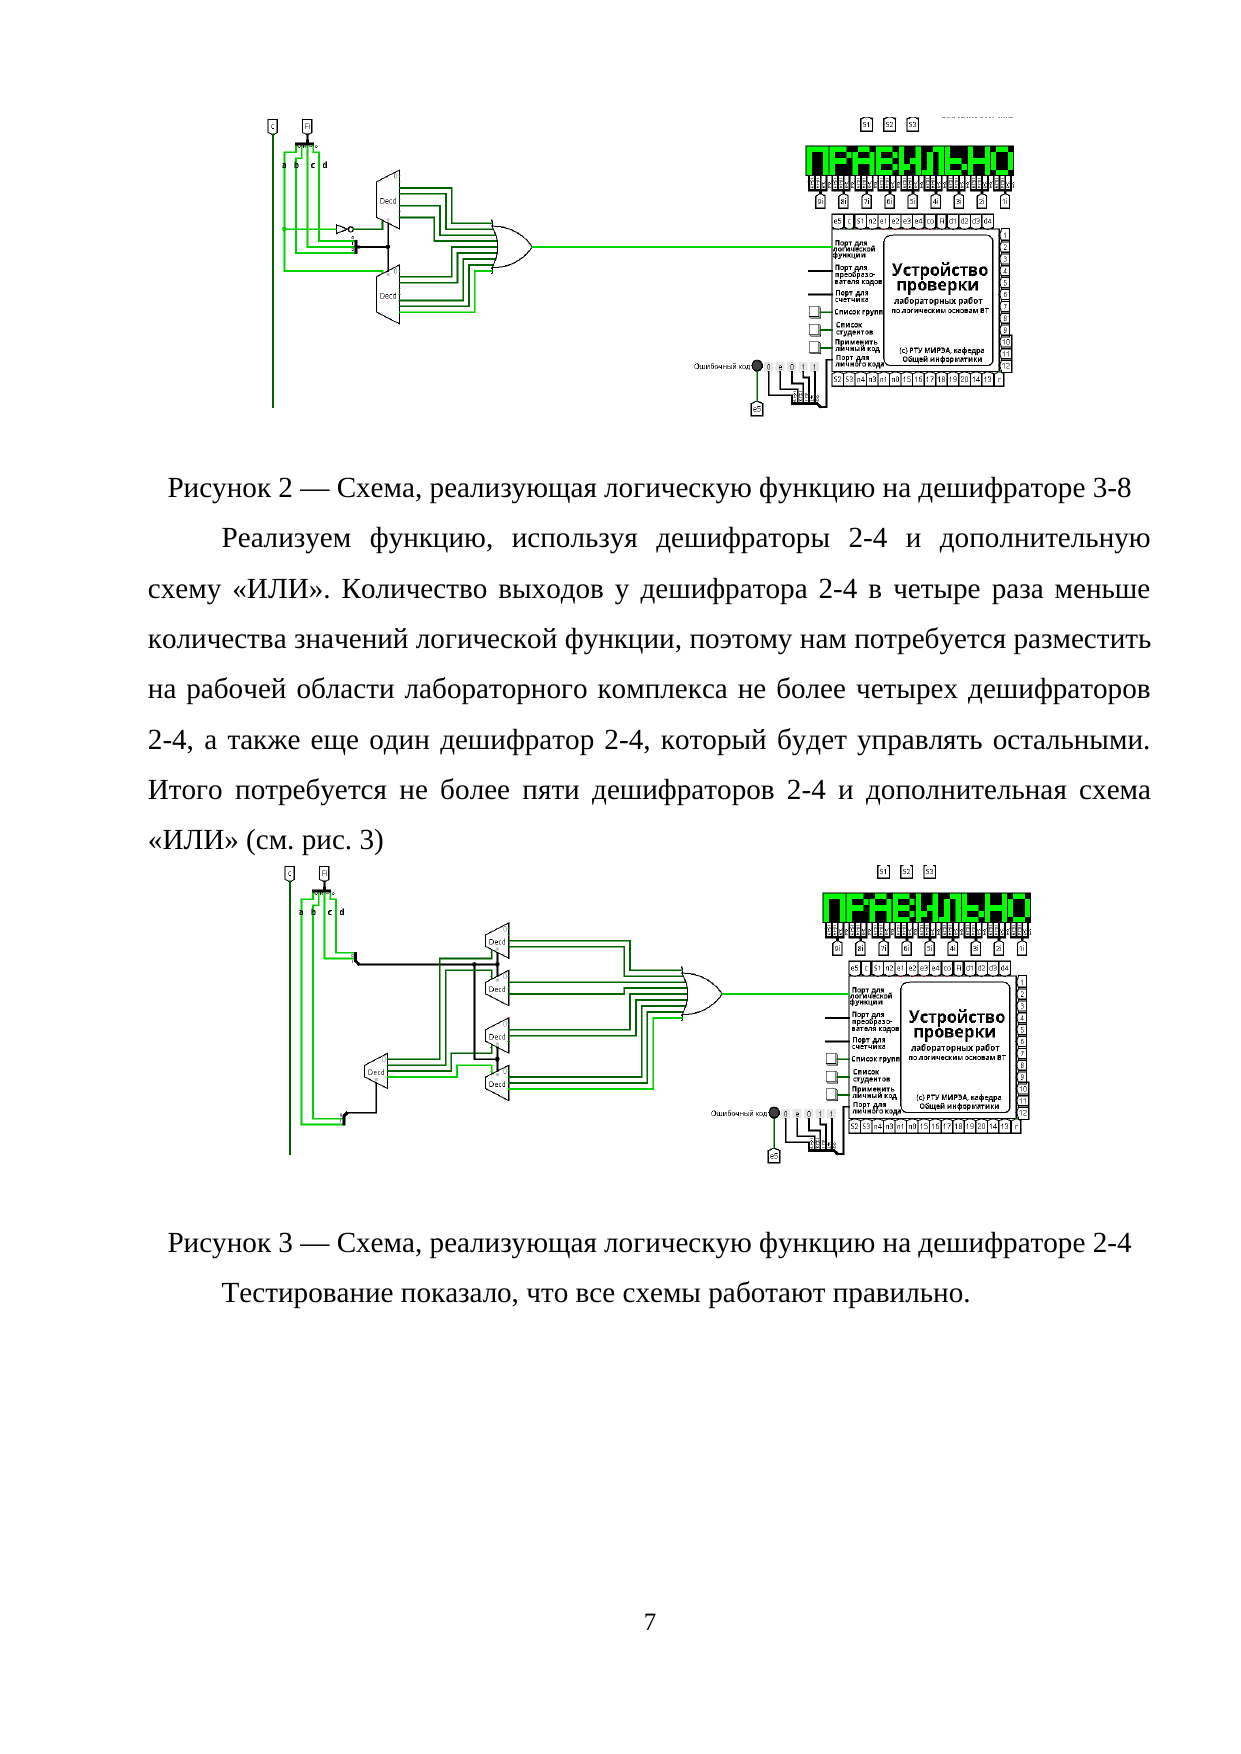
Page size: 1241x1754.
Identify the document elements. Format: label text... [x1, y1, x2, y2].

text Реализуем функцию, используя дешифраторы 2-4 и дополнительную схему «ИЛИ». Количество выходов у дешифратора 2-4 в четыре раза меньше количества значений логической функции, поэтому нам потребуется разместить на рабочей области лабораторного комплекса не более четырех дешифраторов 2-4, а также еще один дешифратор 2-4, который будет управлять остальными. Итого потребуется не более пяти дешифраторов 2-4 и дополнительная схема «ИЛИ» (см. рис. 3) [148, 521, 1152, 856]
text Рисунок 2 — Схема, реализующая логическую функцию на дешифраторе 3-8 [148, 470, 1152, 504]
picture [251, 117, 1015, 454]
text Рисунок 3 — Схема, реализующая логическую функцию на дешифраторе 2-4 [148, 1225, 1152, 1258]
picture [268, 865, 1032, 1201]
text Тестирование показало, что все схемы работают правильно. [148, 1275, 1152, 1309]
